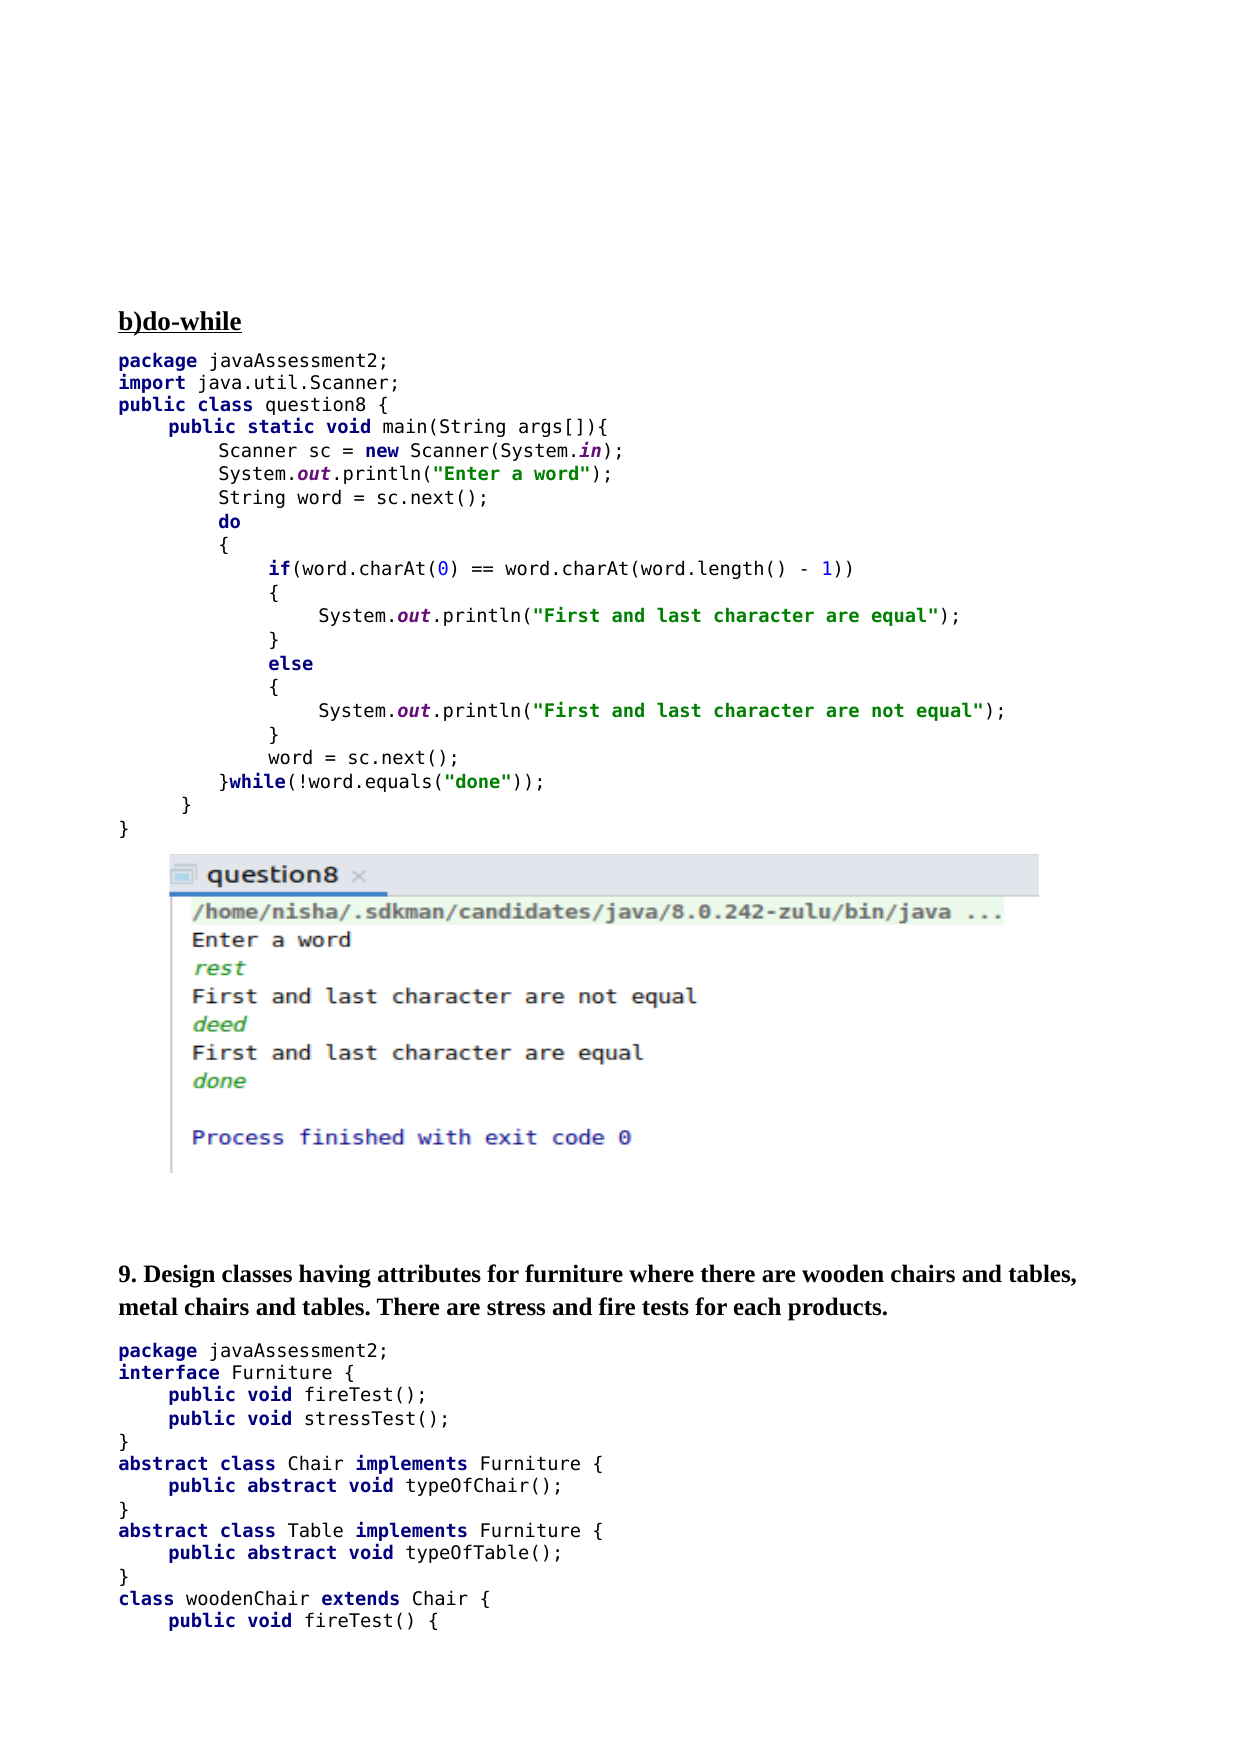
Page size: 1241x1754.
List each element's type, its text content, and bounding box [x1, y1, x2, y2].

text } [118, 794, 1122, 818]
text { [118, 582, 1122, 605]
text { [118, 676, 1122, 700]
text } [118, 818, 1122, 840]
text package javaAssessment2; [118, 351, 1122, 372]
text else [118, 653, 1122, 676]
text } [118, 1431, 1122, 1453]
text } [118, 723, 1122, 747]
text word = sc.next(); [118, 747, 1122, 771]
text public void stressTest(); [118, 1407, 1122, 1431]
text 9. Design classes having attributes for furniture where there are wooden chairs and tables, metal chairs and tables. There are stress and fire tests for each products. [118, 1259, 1122, 1321]
text public abstract void typeOfTable(); [118, 1542, 1122, 1566]
text public void fireTest() { [118, 1610, 1122, 1633]
text }while(!word.equals("done")); [118, 771, 1122, 794]
text if(word.charAt(0) == word.charAt(word.length() - 1)) [118, 558, 1122, 582]
text } [118, 1498, 1122, 1520]
text package javaAssessment2; [118, 1340, 1122, 1362]
text interface Furniture { [118, 1362, 1122, 1384]
text public class question8 { [118, 394, 1122, 416]
text } [118, 1566, 1122, 1588]
text { [118, 534, 1122, 558]
text class woodenChair extends Chair { [118, 1588, 1122, 1610]
text public void fireTest(); [118, 1384, 1122, 1407]
text b)do-while [118, 305, 1122, 336]
text System.out.println("Enter a word"); [118, 463, 1122, 487]
text System.out.println("First and last character are equal"); [118, 605, 1122, 629]
text import java.util.Scanner; [118, 372, 1122, 394]
text String word = sc.next(); [118, 487, 1122, 511]
picture [169, 854, 1039, 1173]
text public abstract void typeOfChair(); [118, 1475, 1122, 1498]
text System.out.println("First and last character are not equal"); [118, 700, 1122, 723]
text } [118, 629, 1122, 653]
text public static void main(String args[]){ [118, 416, 1122, 440]
text abstract class Table implements Furniture { [118, 1520, 1122, 1542]
text abstract class Chair implements Furniture { [118, 1453, 1122, 1475]
text Scanner sc = new Scanner(System.in); [118, 440, 1122, 463]
text do [118, 511, 1122, 534]
